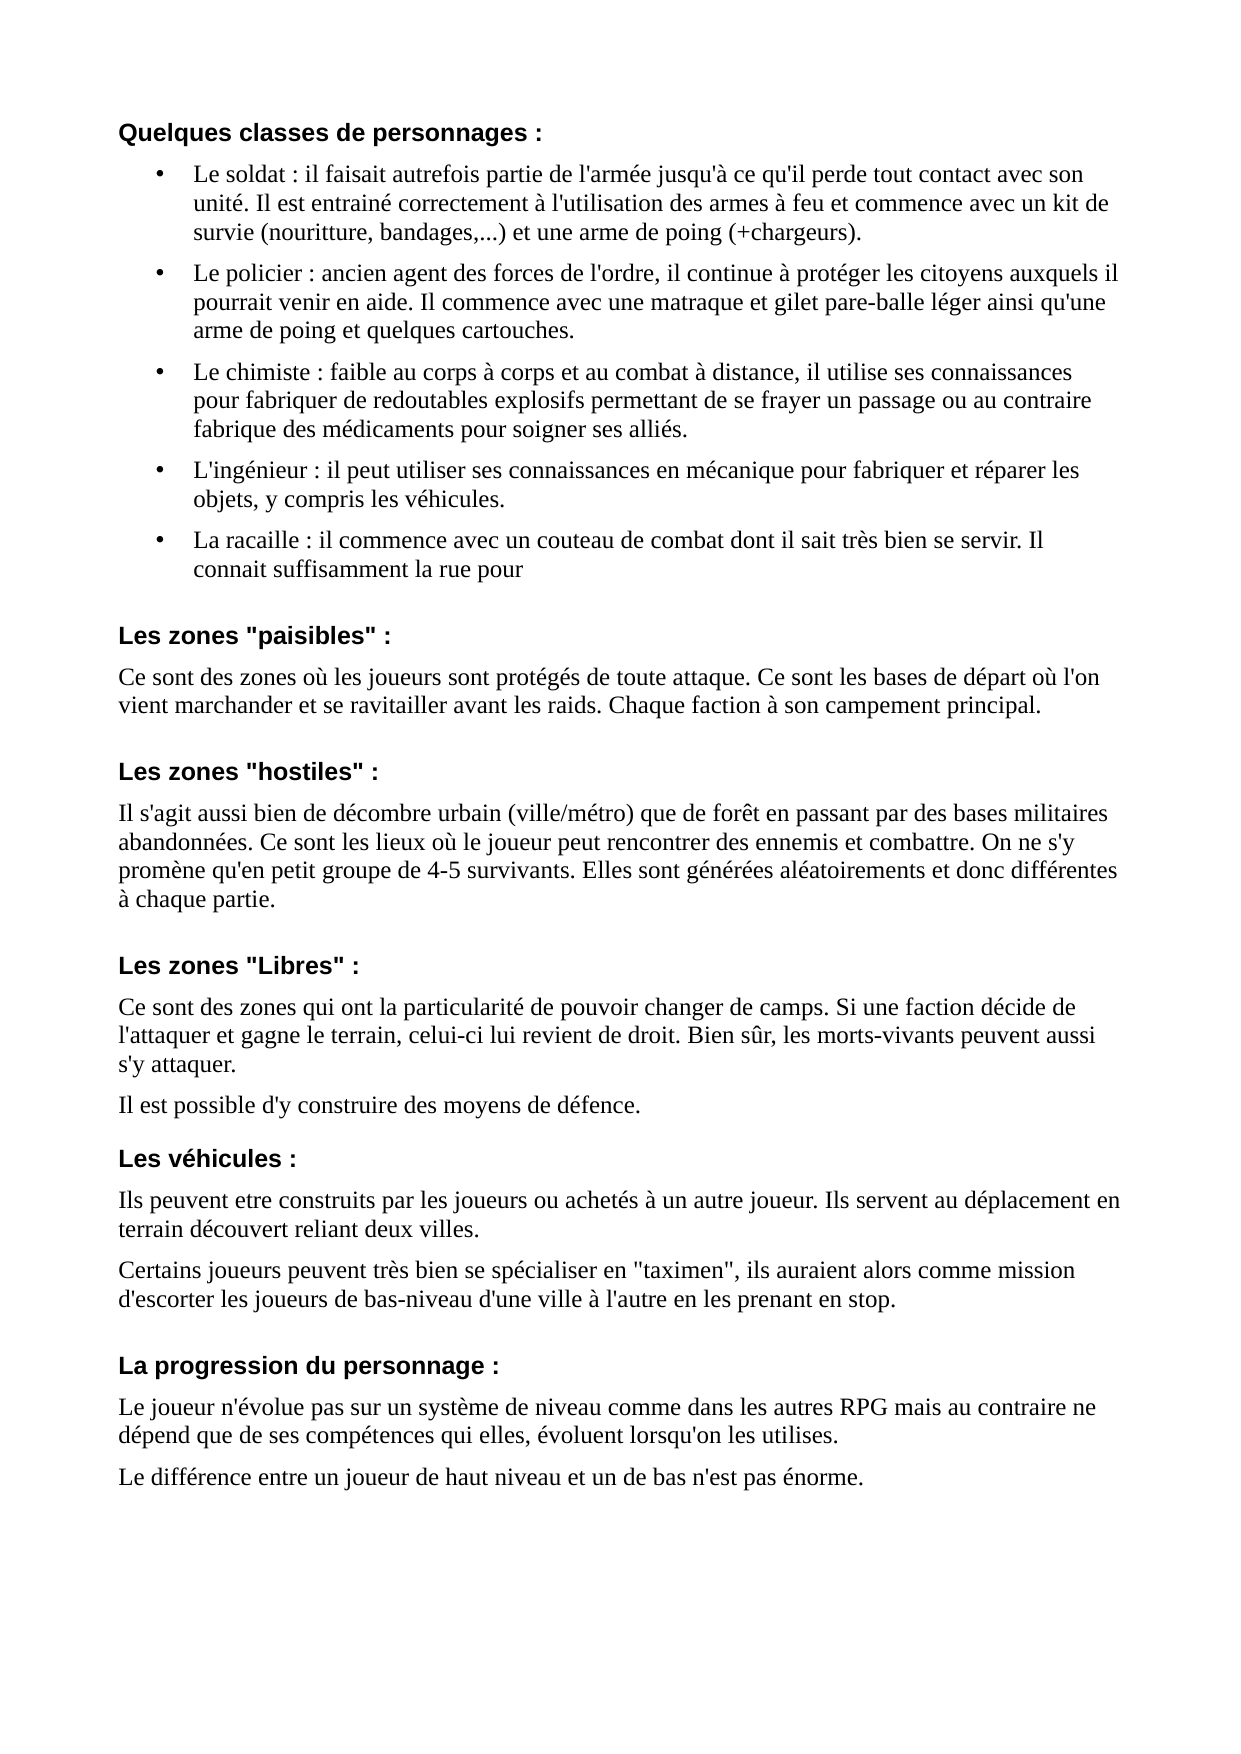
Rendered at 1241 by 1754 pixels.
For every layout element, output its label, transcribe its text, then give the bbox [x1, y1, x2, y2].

subtitle Les zones "hostiles" : [118, 757, 1122, 786]
subtitle Quelques classes de personnages : [118, 118, 1122, 147]
text Ils peuvent etre construits par les joueurs ou achetés à un autre joueur. Ils servent au déplacement en terrain découvert reliant deux villes. [118, 1186, 1122, 1243]
list L'ingénieur : il peut utiliser ses connaissances en mécanique pour fabriquer et réparer les objets, y compris les véhicules. [156, 456, 1122, 513]
text Ce sont des zones qui ont la particularité de pouvoir changer de camps. Si une faction décide de l'attaquer et gagne le terrain, celui-ci lui revient de droit. Bien sûr, les morts-vivants peuvent aussi s'y attaquer. [118, 992, 1122, 1078]
text Le différence entre un joueur de haut niveau et un de bas n'est pas énorme. [118, 1462, 1122, 1491]
text Ce sont des zones où les joueurs sont protégés de toute attaque. Ce sont les bases de départ où l'on vient marchander et se ravitailler avant les raids. Chaque faction à son campement principal. [118, 662, 1122, 719]
subtitle Les zones "paisibles" : [118, 621, 1122, 649]
text Il s'agit aussi bien de décombre urbain (ville/métro) que de forêt en passant par des bases militaires abandonnées. Ce sont les lieux où le joueur peut rencontrer des ennemis et combattre. On ne s'y promène qu'en petit groupe de 4-5 survivants. Elles sont générées aléatoirements et donc différentes à chaque partie. [118, 798, 1122, 913]
subtitle Les véhicules : [118, 1144, 1122, 1173]
list Le chimiste : faible au corps à corps et au combat à distance, il utilise ses connaissances pour fabriquer de redoutables explosifs permettant de se frayer un passage ou au contraire fabrique des médicaments pour soigner ses alliés. [156, 357, 1122, 443]
text Certains joueurs peuvent très bien se spécialiser en "taximen", ils auraient alors comme mission d'escorter les joueurs de bas-niveau d'une ville à l'autre en les prenant en stop. [118, 1256, 1122, 1313]
list Le soldat : il faisait autrefois partie de l'armée jusqu'à ce qu'il perde tout contact avec son unité. Il est entrainé correctement à l'utilisation des armes à feu et commence avec un kit de survie (nouritture, bandages,...) et une arme de poing (+chargeurs). [156, 159, 1122, 246]
text Il est possible d'y construire des moyens de défence. [118, 1091, 1122, 1119]
list La racaille : il commence avec un couteau de combat dont il sait très bien se servir. Il connait suffisamment la rue pour [156, 526, 1122, 583]
list Le policier : ancien agent des forces de l'ordre, il continue à protéger les citoyens auxquels il pourrait venir en aide. Il commence avec une matraque et gilet pare-balle léger ainsi qu'une arme de poing et quelques cartouches. [156, 258, 1122, 344]
text Le joueur n'évolue pas sur un système de niveau comme dans les autres RPG mais au contraire ne dépend que de ses compétences qui elles, évoluent lorsqu'on les utilises. [118, 1392, 1122, 1449]
subtitle La progression du personnage : [118, 1351, 1122, 1379]
subtitle Les zones "Libres" : [118, 951, 1122, 979]
